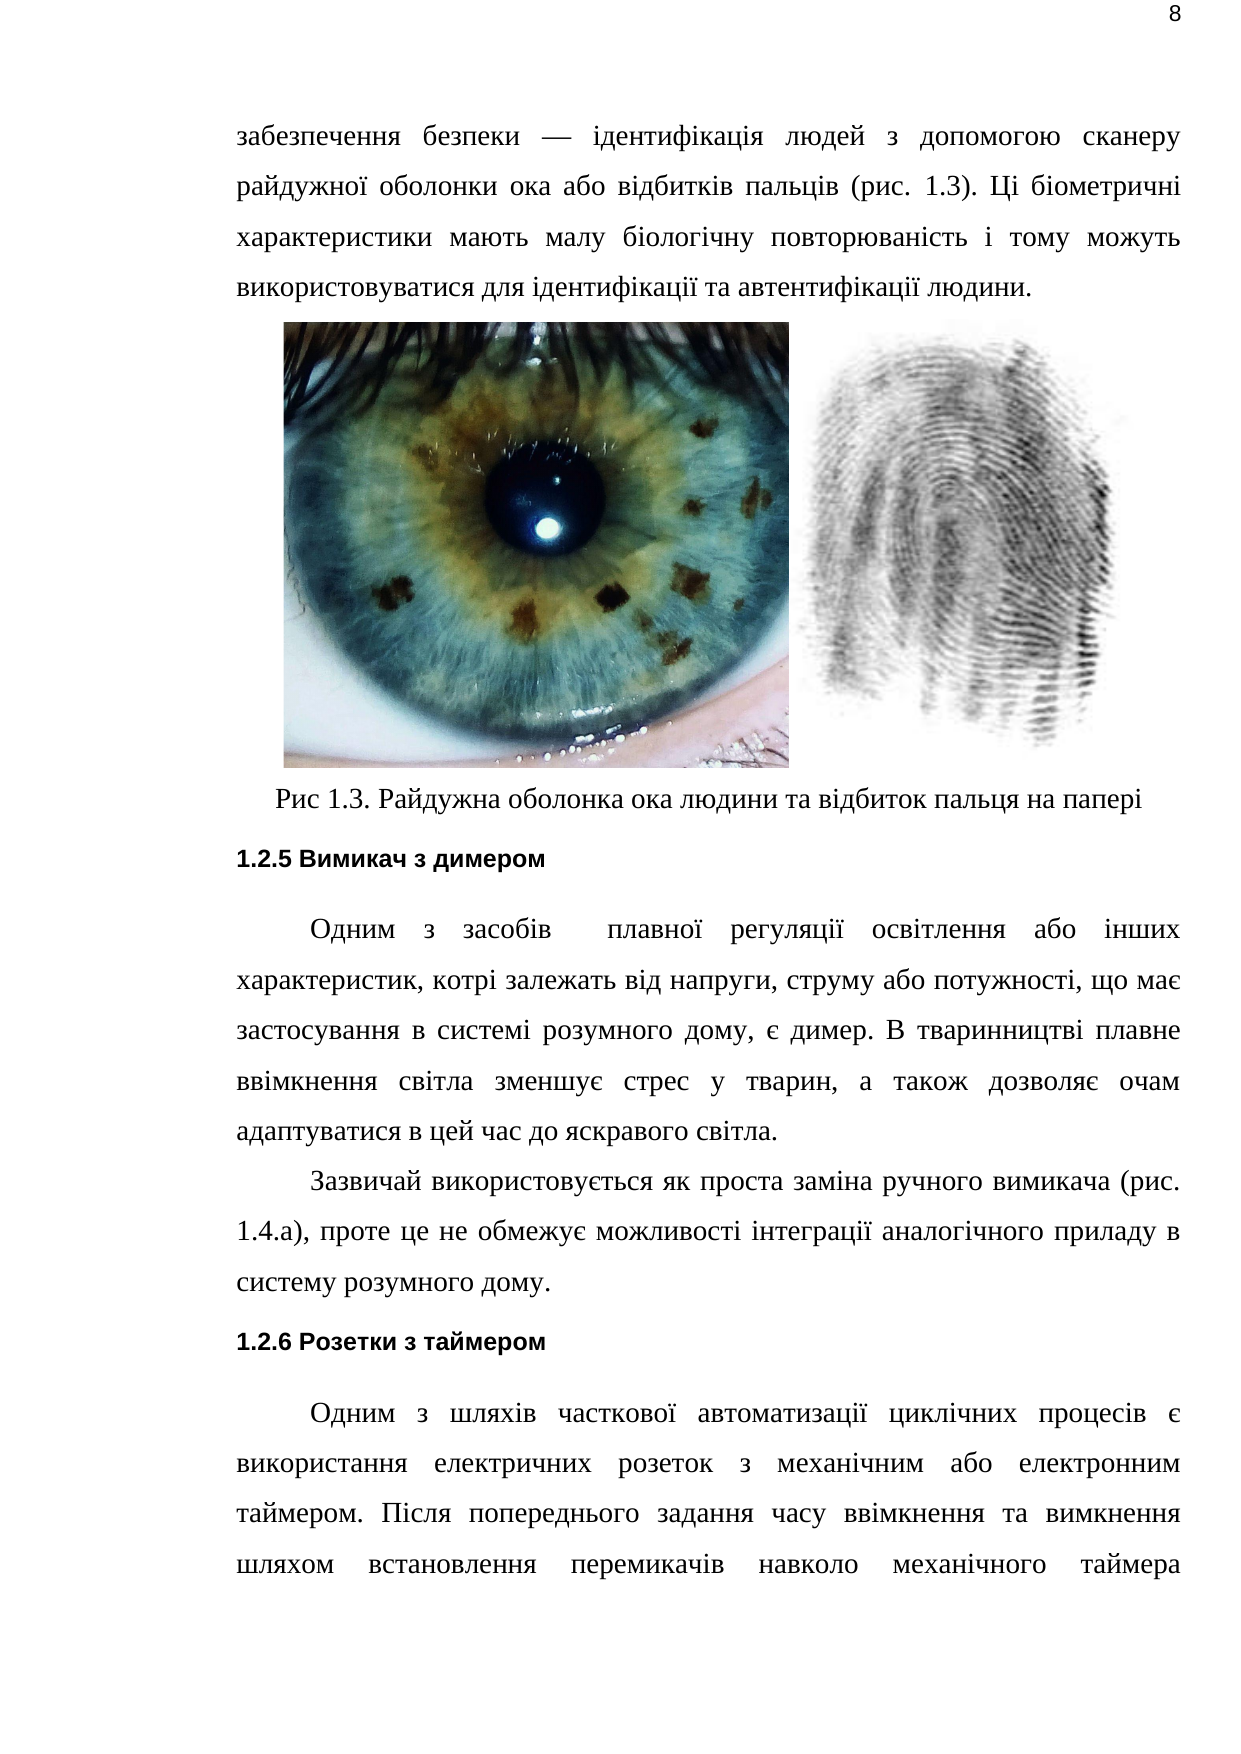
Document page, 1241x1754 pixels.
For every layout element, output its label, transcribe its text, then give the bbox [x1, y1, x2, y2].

subtitle 1.2.5 Вимикач з димером [236, 843, 1181, 872]
text Одним з засобів плавної регуляції освітлення або інших характеристик, котрі залежать від напруги, струму або потужності, що має застосування в системі розумного дому, є димер. В тваринництві плавне ввімкнення світла зменшує стрес у тварин, а також дозволяє очам адаптуватися в цей час до яскравого світла. [236, 912, 1181, 1146]
subtitle 1.2.6 Розетки з таймером [236, 1327, 1181, 1355]
text забезпечення безпеки — ідентифікація людей з допомогою сканеру райдужної оболонки ока або відбитків пальців (рис. 1.3). Ці біометричні характеристики мають малу біологічну повторюваність і тому можуть використовуватися для ідентифікації та автентифікації людини. [236, 118, 1181, 302]
text Зазвичай використовується як проста заміна ручного вимикача (рис. 1.4.а), проте це не обмежує можливості інтеграції аналогічного приладу в систему розумного дому. [236, 1163, 1181, 1297]
text Одним з шляхів часткової автоматизації циклічних процесів є використання електричних розеток з механічним або електронним таймером. Після попереднього задання часу ввімкнення та вимкнення шляхом встановлення перемикачів навколо механічного таймера [236, 1395, 1181, 1579]
picture [283, 319, 1134, 768]
text Рис 1.3. Райдужна оболонка ока людини та відбиток пальця на папері [236, 781, 1181, 814]
